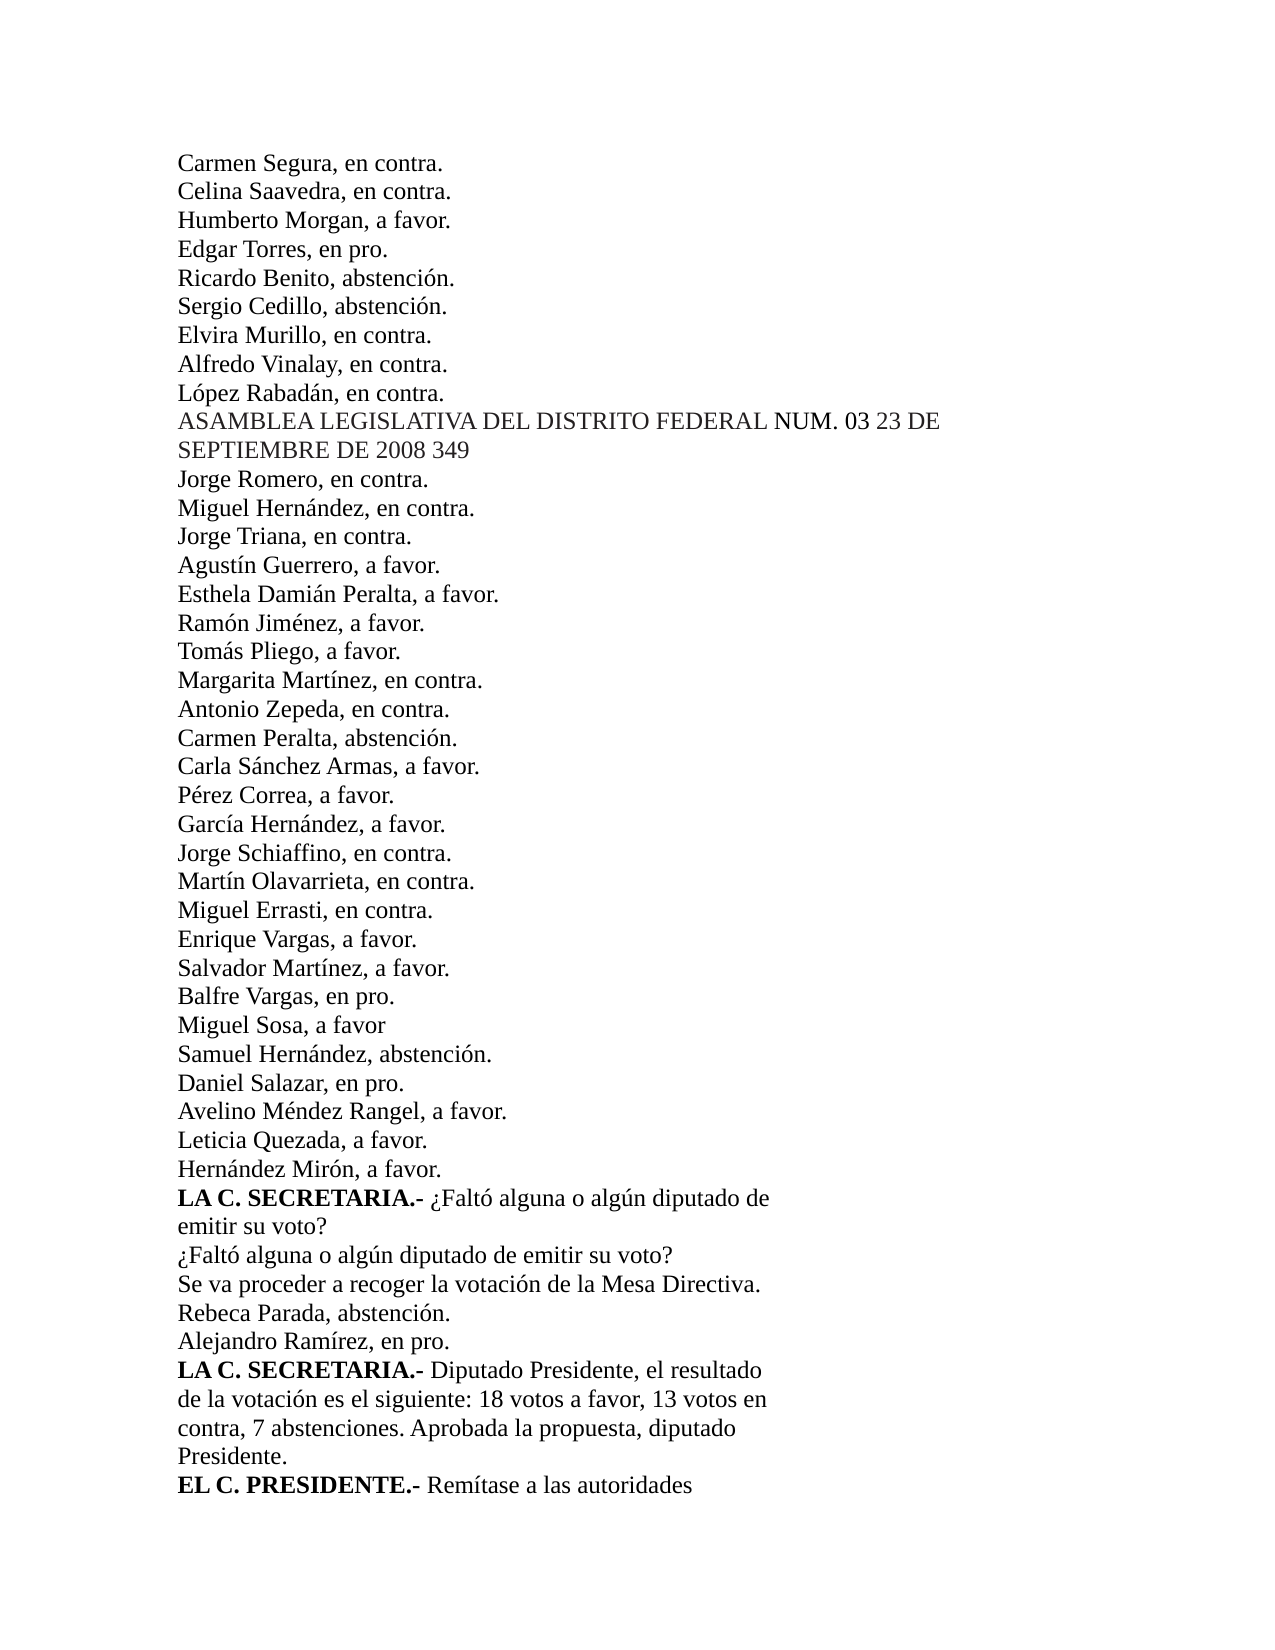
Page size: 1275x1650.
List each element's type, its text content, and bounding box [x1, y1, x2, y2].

text ¿Faltó alguna o algún diputado de emitir su voto? [177, 1240, 1098, 1269]
text Presidente. [177, 1441, 1098, 1470]
text LA C. SECRETARIA.- ¿Faltó alguna o algún diputado de [177, 1183, 1098, 1211]
text Enrique Vargas, a favor. [177, 924, 1098, 953]
text Jorge Schiaffino, en contra. [177, 838, 1098, 866]
text Tomás Pliego, a favor. [177, 636, 1098, 665]
text Carla Sánchez Armas, a favor. [177, 751, 1098, 780]
text de la votación es el siguiente: 18 votos a favor, 13 votos en [177, 1384, 1098, 1413]
text Hernández Mirón, a favor. [177, 1154, 1098, 1183]
text Miguel Sosa, a favor [177, 1010, 1098, 1039]
text Elvira Murillo, en contra. [177, 320, 1098, 349]
text Celina Saavedra, en contra. [177, 176, 1098, 205]
text López Rabadán, en contra. [177, 378, 1098, 406]
text Ricardo Benito, abstención. [177, 263, 1098, 291]
text Avelino Méndez Rangel, a favor. [177, 1096, 1098, 1125]
text Balfre Vargas, en pro. [177, 981, 1098, 1010]
text Miguel Hernández, en contra. [177, 493, 1098, 521]
text Carmen Peralta, abstención. [177, 723, 1098, 751]
text Carmen Segura, en contra. [177, 148, 1098, 176]
text emitir su voto? [177, 1211, 1098, 1240]
text Sergio Cedillo, abstención. [177, 291, 1098, 320]
text ASAMBLEA LEGISLATIVA DEL DISTRITO FEDERAL NUM. 03 23 DE SEPTIEMBRE DE 2008 349 [177, 406, 1098, 464]
text Margarita Martínez, en contra. [177, 665, 1098, 694]
text Edgar Torres, en pro. [177, 234, 1098, 263]
text Se va proceder a recoger la votación de la Mesa Directiva. [177, 1269, 1098, 1298]
text Jorge Triana, en contra. [177, 521, 1098, 550]
text Leticia Quezada, a favor. [177, 1125, 1098, 1154]
text Daniel Salazar, en pro. [177, 1068, 1098, 1096]
text Samuel Hernández, abstención. [177, 1039, 1098, 1068]
text LA C. SECRETARIA.- Diputado Presidente, el resultado [177, 1355, 1098, 1384]
text García Hernández, a favor. [177, 809, 1098, 838]
text EL C. PRESIDENTE.- Remítase a las autoridades [177, 1470, 1098, 1499]
text Alejandro Ramírez, en pro. [177, 1326, 1098, 1355]
text Jorge Romero, en contra. [177, 464, 1098, 493]
text Ramón Jiménez, a favor. [177, 608, 1098, 636]
text Esthela Damián Peralta, a favor. [177, 579, 1098, 608]
text Pérez Correa, a favor. [177, 780, 1098, 809]
text contra, 7 abstenciones. Aprobada la propuesta, diputado [177, 1413, 1098, 1441]
text Rebeca Parada, abstención. [177, 1298, 1098, 1326]
text Miguel Errasti, en contra. [177, 895, 1098, 924]
text Alfredo Vinalay, en contra. [177, 349, 1098, 378]
text Humberto Morgan, a favor. [177, 205, 1098, 234]
text Agustín Guerrero, a favor. [177, 550, 1098, 579]
text Salvador Martínez, a favor. [177, 953, 1098, 981]
text Antonio Zepeda, en contra. [177, 694, 1098, 723]
text Martín Olavarrieta, en contra. [177, 866, 1098, 895]
